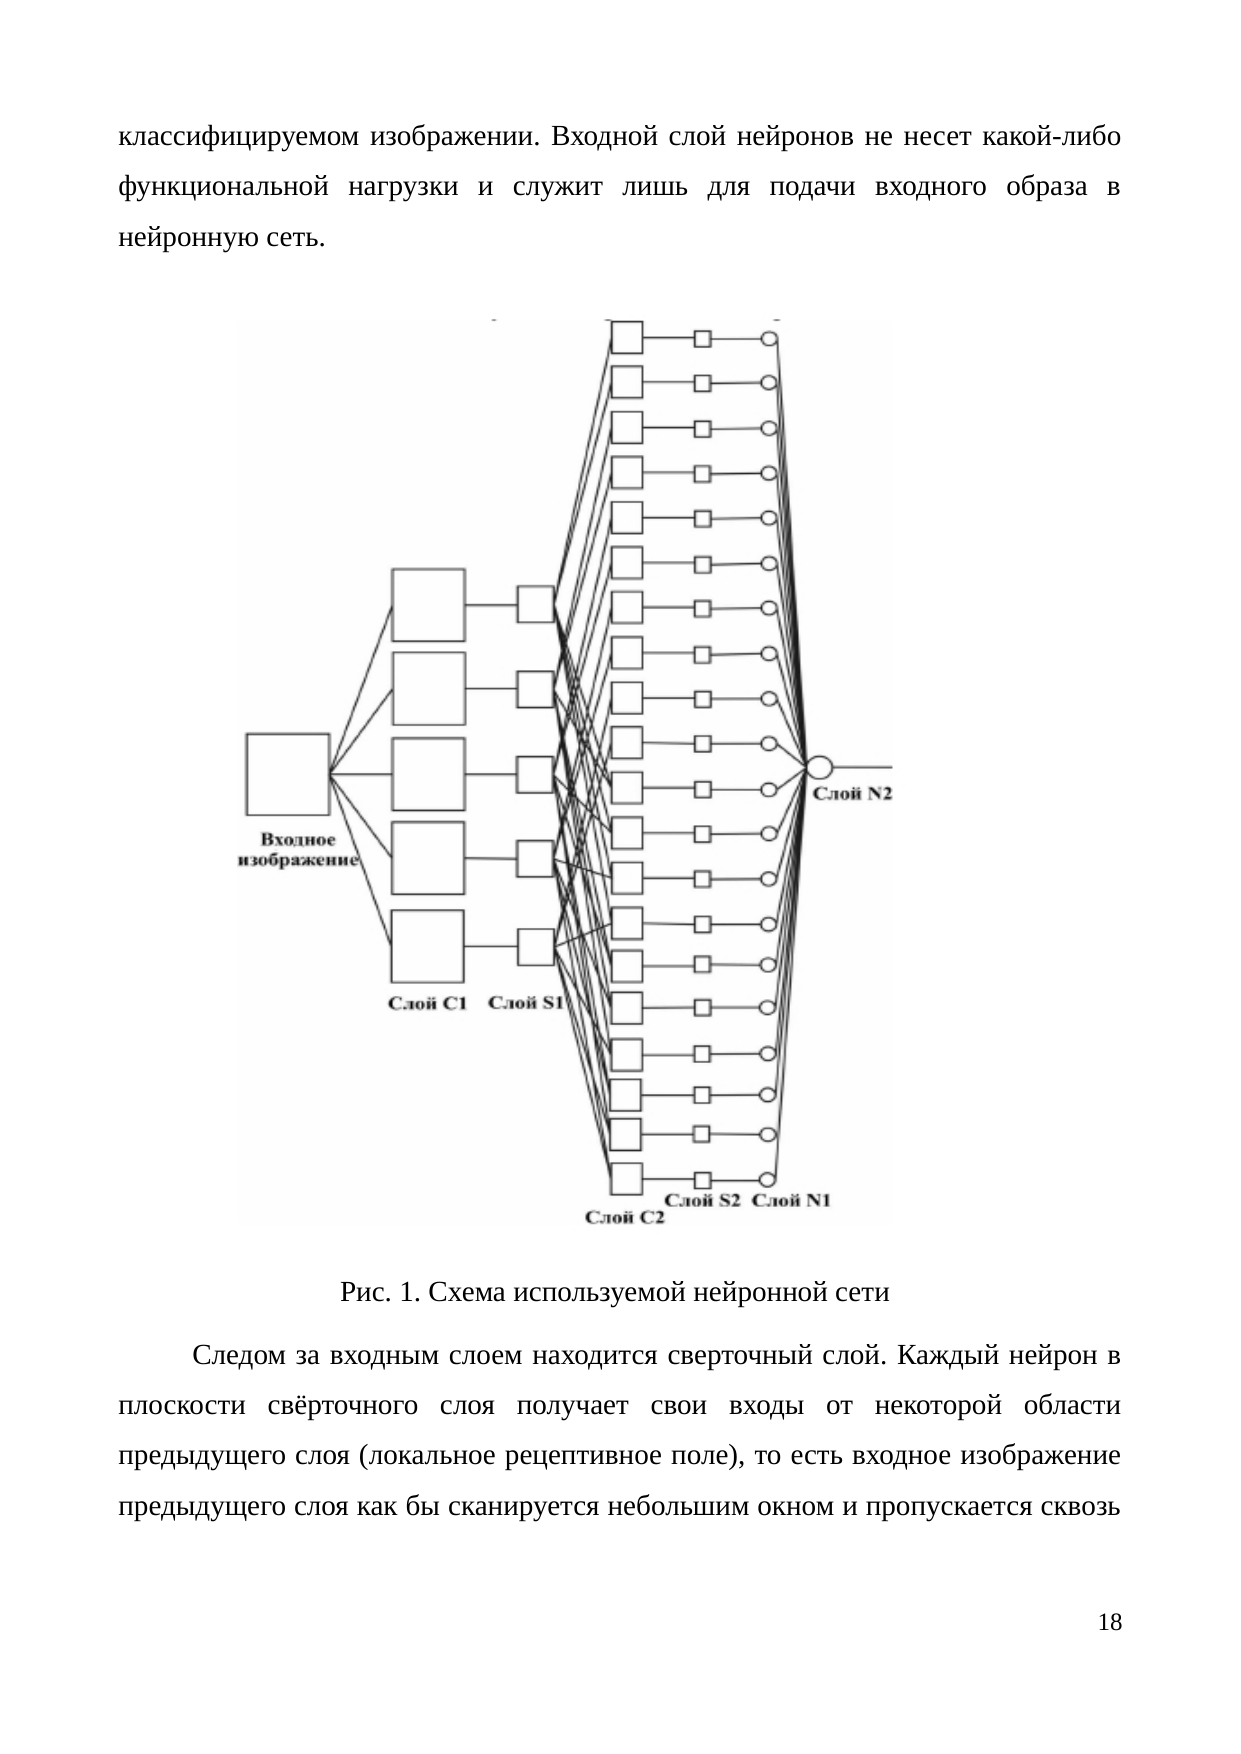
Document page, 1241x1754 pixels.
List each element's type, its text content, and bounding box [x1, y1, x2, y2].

text Следом за входным слоем находится сверточный слой. Каждый нейрон в плоскости свёрточного слоя получает свои входы от некоторой области предыдущего слоя (локальное рецептивное поле), то есть входное изображение предыдущего слоя как бы сканируется небольшим окном и пропускается сквозь [118, 1337, 1122, 1521]
text Рис. 1. Схема используемой нейронной сети [118, 1224, 1122, 1308]
text классифицируемом изображении. Входной слой нейронов не несет какой-либо функциональной нагрузки и служит лишь для подачи входного образа в нейронную сеть. [118, 118, 1122, 252]
picture [227, 299, 909, 1237]
